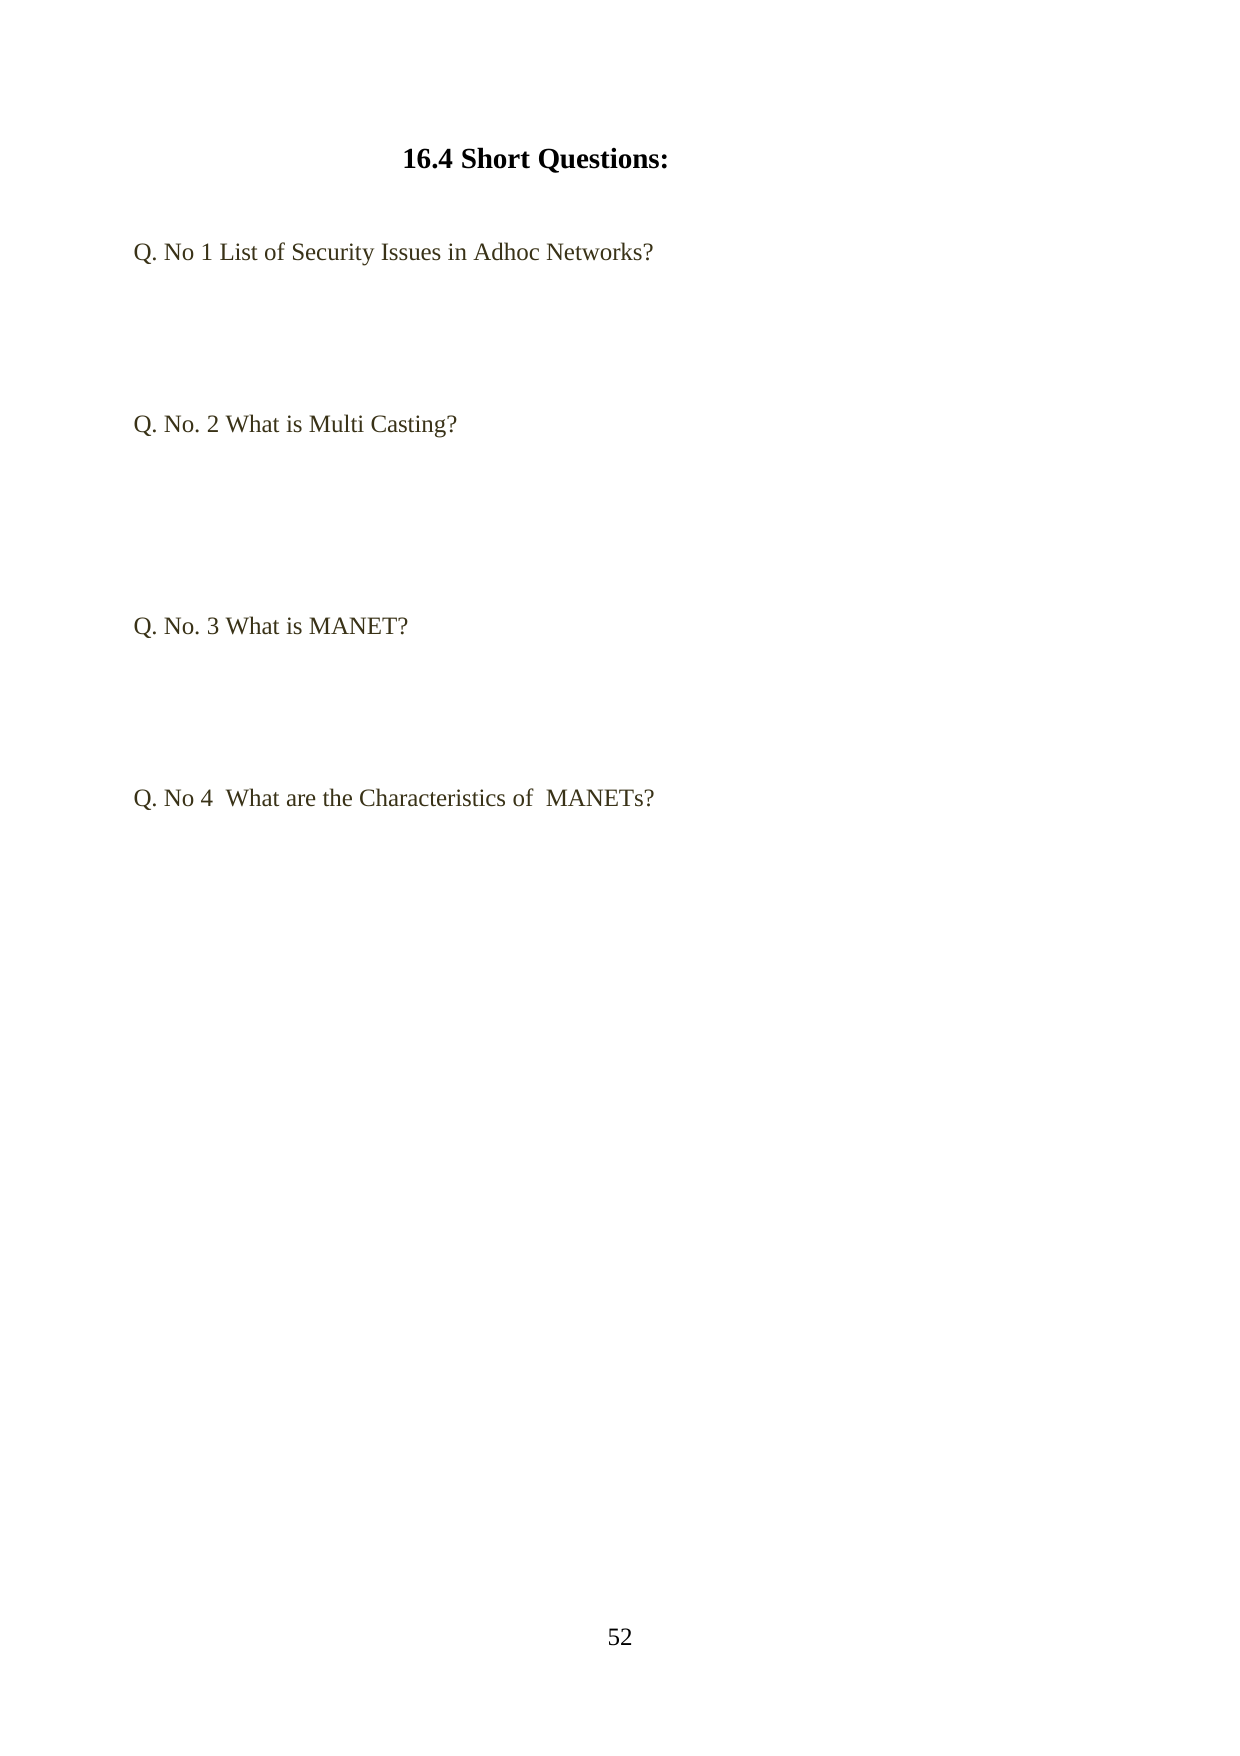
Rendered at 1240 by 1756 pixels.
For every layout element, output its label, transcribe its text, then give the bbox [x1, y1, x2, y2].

text Q. No 1 List of Security Issues in Adhoc Networks? [133, 237, 1064, 266]
text Q. No 4 What are the Characteristics of MANETs? [133, 783, 1064, 812]
list Short Questions: [402, 141, 1064, 175]
text Q. No. 3 What is MANET? [133, 611, 1064, 639]
text Q. No. 2 What is Multi Casting? [133, 409, 1064, 438]
